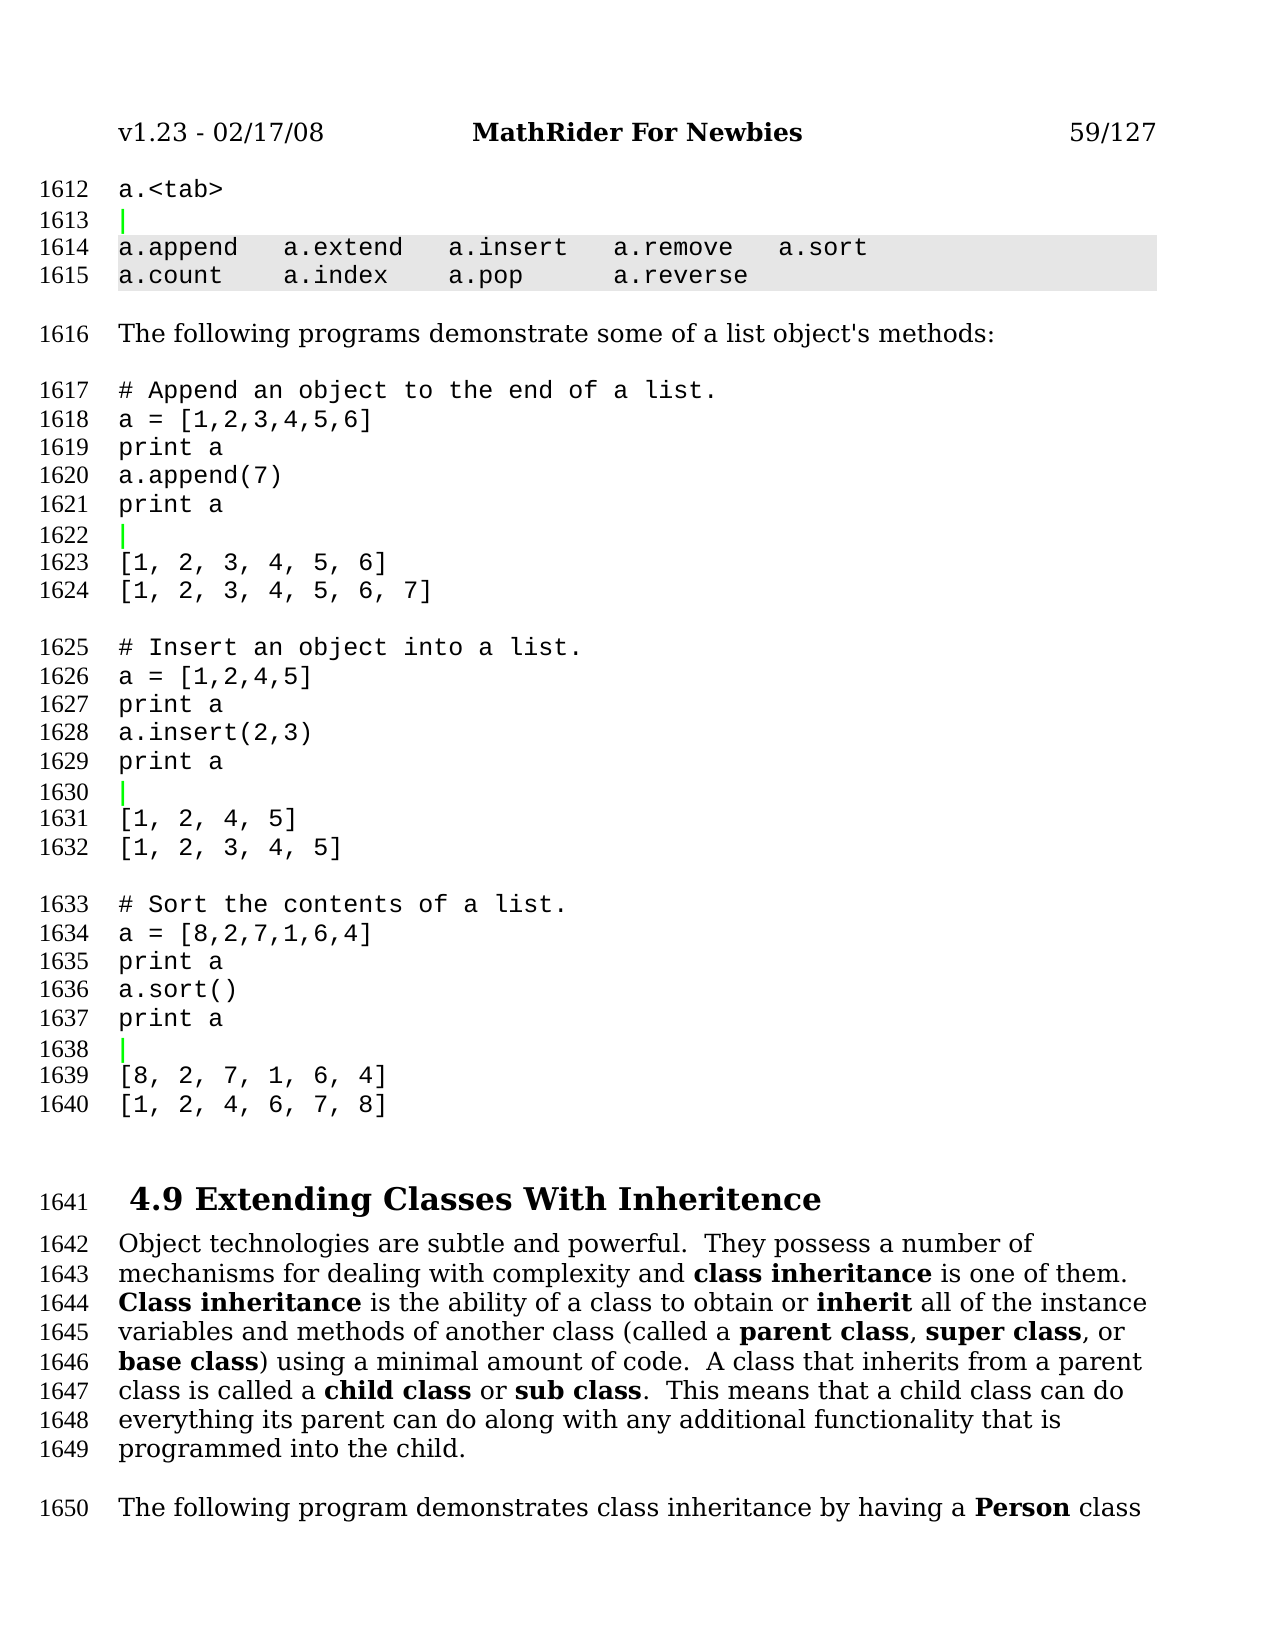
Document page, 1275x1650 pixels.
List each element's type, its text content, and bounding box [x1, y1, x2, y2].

text # Sort the contents of a list. [118, 892, 1157, 920]
text # Insert an object into a list. [118, 635, 1157, 663]
text a.append(7) [118, 463, 1157, 491]
text | [118, 520, 1157, 549]
text print a [118, 1005, 1157, 1034]
text [1, 2, 3, 4, 5, 6] [118, 549, 1157, 577]
text print a [118, 435, 1157, 463]
text a = [1,2,4,5] [118, 663, 1157, 692]
text a = [8,2,7,1,6,4] [118, 920, 1157, 949]
text [1, 2, 4, 6, 7, 8] [118, 1091, 1157, 1120]
text The following program demonstrates class inheritance by having a Person class [118, 1493, 1157, 1522]
text Object technologies are subtle and powerful. They possess a number of mechanisms for dealing with complexity and class inheritance is one of them. Class inheritance is the ability of a class to obtain or inherit all of the instance variables and methods of another class (called a parent class, super class, or base class) using a minimal amount of code. A class that inherits from a parent class is called a child class or sub class. This means that a child class can do everything its parent can do along with any additional functionality that is programmed into the child. [118, 1229, 1157, 1464]
text [1, 2, 3, 4, 5, 6, 7] [118, 577, 1157, 606]
subtitle Extending Classes With Inheritence [118, 1181, 1157, 1217]
text a = [1,2,3,4,5,6] [118, 406, 1157, 435]
text # Append an object to the end of a list. [118, 378, 1157, 406]
text a.sort() [118, 977, 1157, 1005]
text | [118, 1034, 1157, 1063]
text a.count a.index a.pop a.reverse [118, 263, 1157, 291]
text a.<tab> [118, 177, 1157, 205]
text [1, 2, 3, 4, 5] [118, 834, 1157, 863]
text [1, 2, 4, 5] [118, 806, 1157, 834]
text | [118, 205, 1157, 235]
text print a [118, 491, 1157, 520]
text a.append a.extend a.insert a.remove a.sort [118, 235, 1157, 263]
text [8, 2, 7, 1, 6, 4] [118, 1063, 1157, 1091]
text print a [118, 748, 1157, 777]
text print a [118, 949, 1157, 977]
text | [118, 777, 1157, 806]
text The following programs demonstrate some of a list object's methods: [118, 320, 1157, 349]
text a.insert(2,3) [118, 720, 1157, 748]
text print a [118, 692, 1157, 720]
